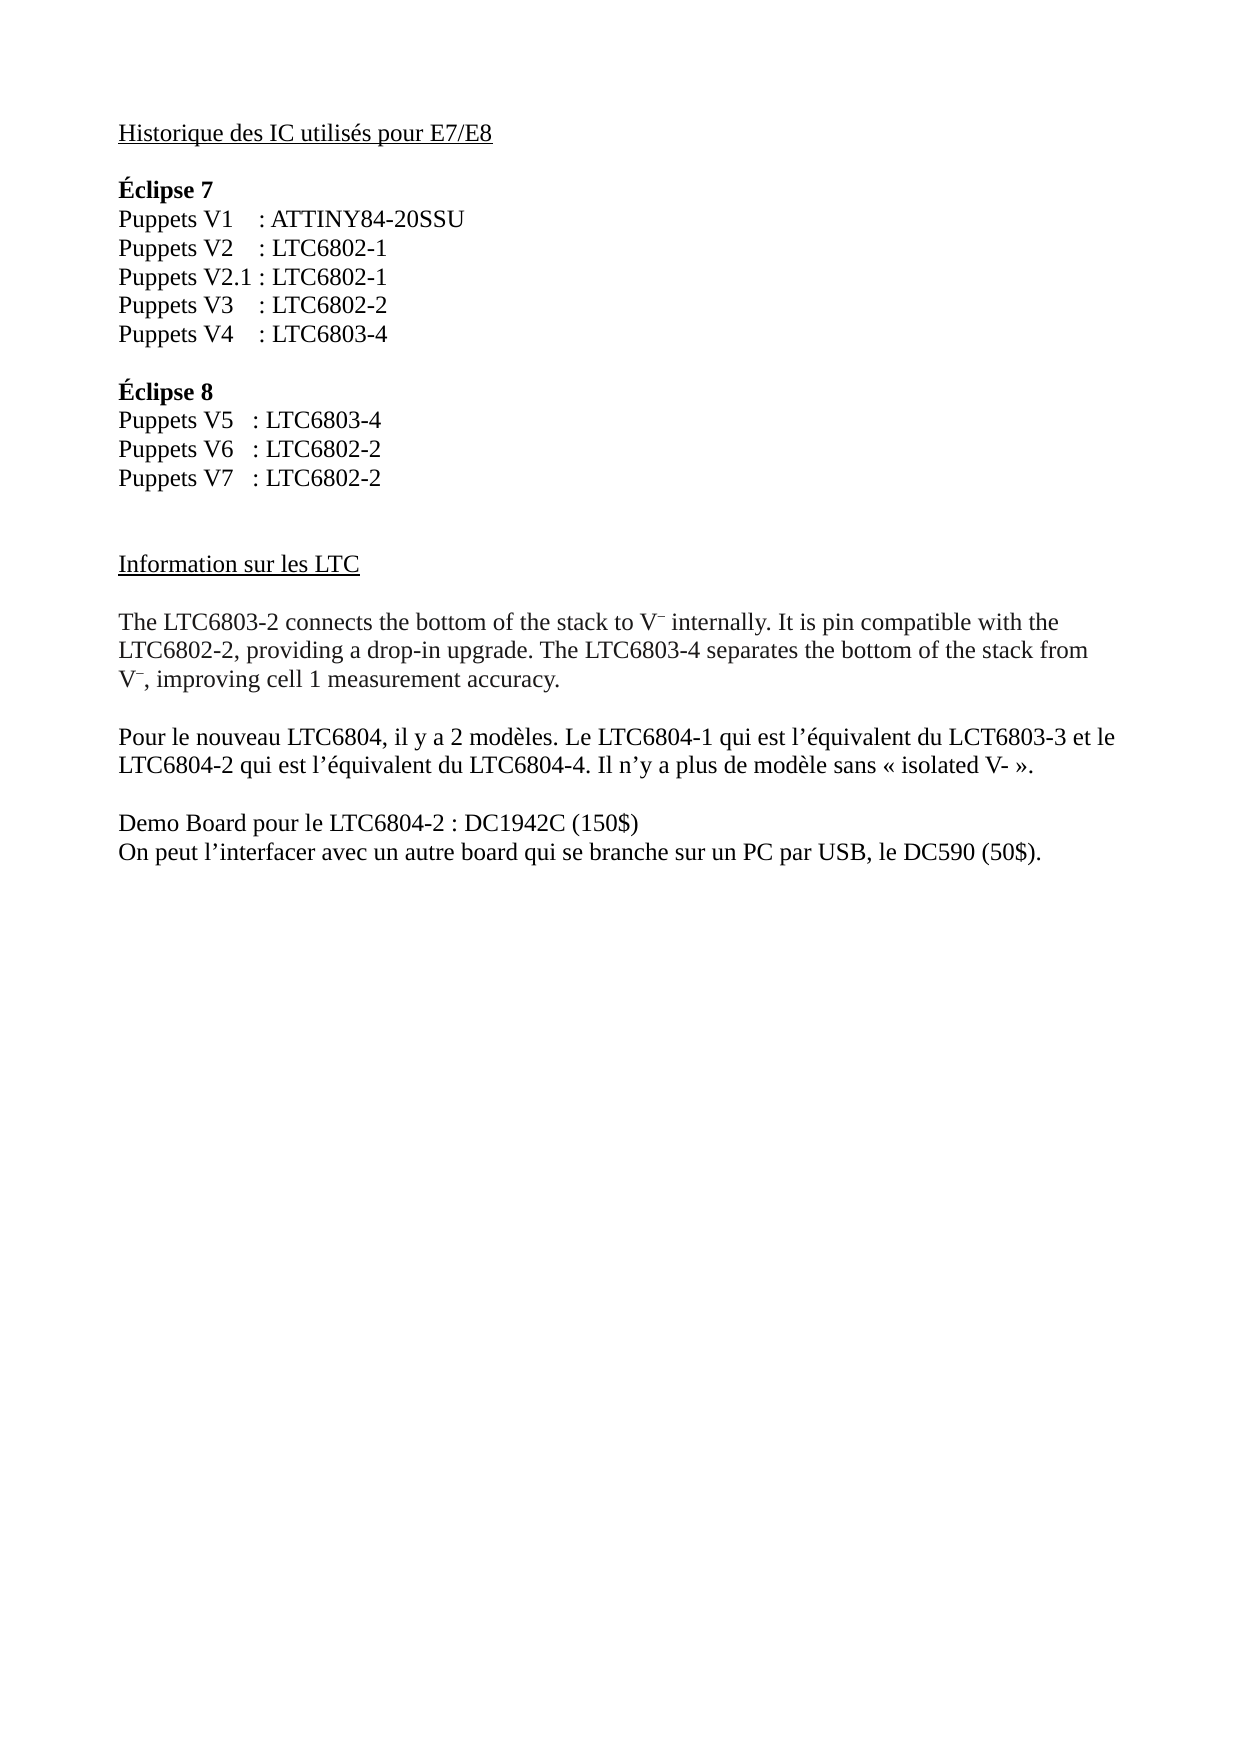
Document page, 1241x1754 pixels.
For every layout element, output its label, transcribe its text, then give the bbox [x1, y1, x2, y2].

text Éclipse 7 [118, 176, 1122, 204]
text Demo Board pour le LTC6804-2 : DC1942C (150$) [118, 808, 1122, 837]
text Puppets V2 : LTC6802-1 [118, 233, 1122, 262]
text On peut l’interfacer avec un autre board qui se branche sur un PC par USB, le DC590 (50$). [118, 837, 1122, 866]
text Puppets V2.1 : LTC6802-1 [118, 262, 1122, 291]
text Puppets V6 : LTC6802-2 [118, 434, 1122, 463]
text Information sur les LTC [118, 549, 1122, 578]
text The LTC6803-2 connects the bottom of the stack to V– internally. It is pin compatible with the LTC6802-2, providing a drop-in upgrade. The LTC6803-4 separates the bottom of the stack from V–, improving cell 1 measurement accuracy. [118, 607, 1122, 693]
text Puppets V3 : LTC6802-2 [118, 291, 1122, 319]
text Puppets V5 : LTC6803-4 [118, 406, 1122, 434]
text Éclipse 8 [118, 377, 1122, 406]
text Puppets V4 : LTC6803-4 [118, 319, 1122, 348]
text Puppets V7 : LTC6802-2 [118, 463, 1122, 492]
text Pour le nouveau LTC6804, il y a 2 modèles. Le LTC6804-1 qui est l’équivalent du LCT6803-3 et le LTC6804-2 qui est l’équivalent du LTC6804-4. Il n’y a plus de modèle sans « isolated V- ». [118, 722, 1122, 779]
text Historique des IC utilisés pour E7/E8 [118, 118, 1122, 147]
text Puppets V1 : ATTINY84-20SSU [118, 204, 1122, 233]
